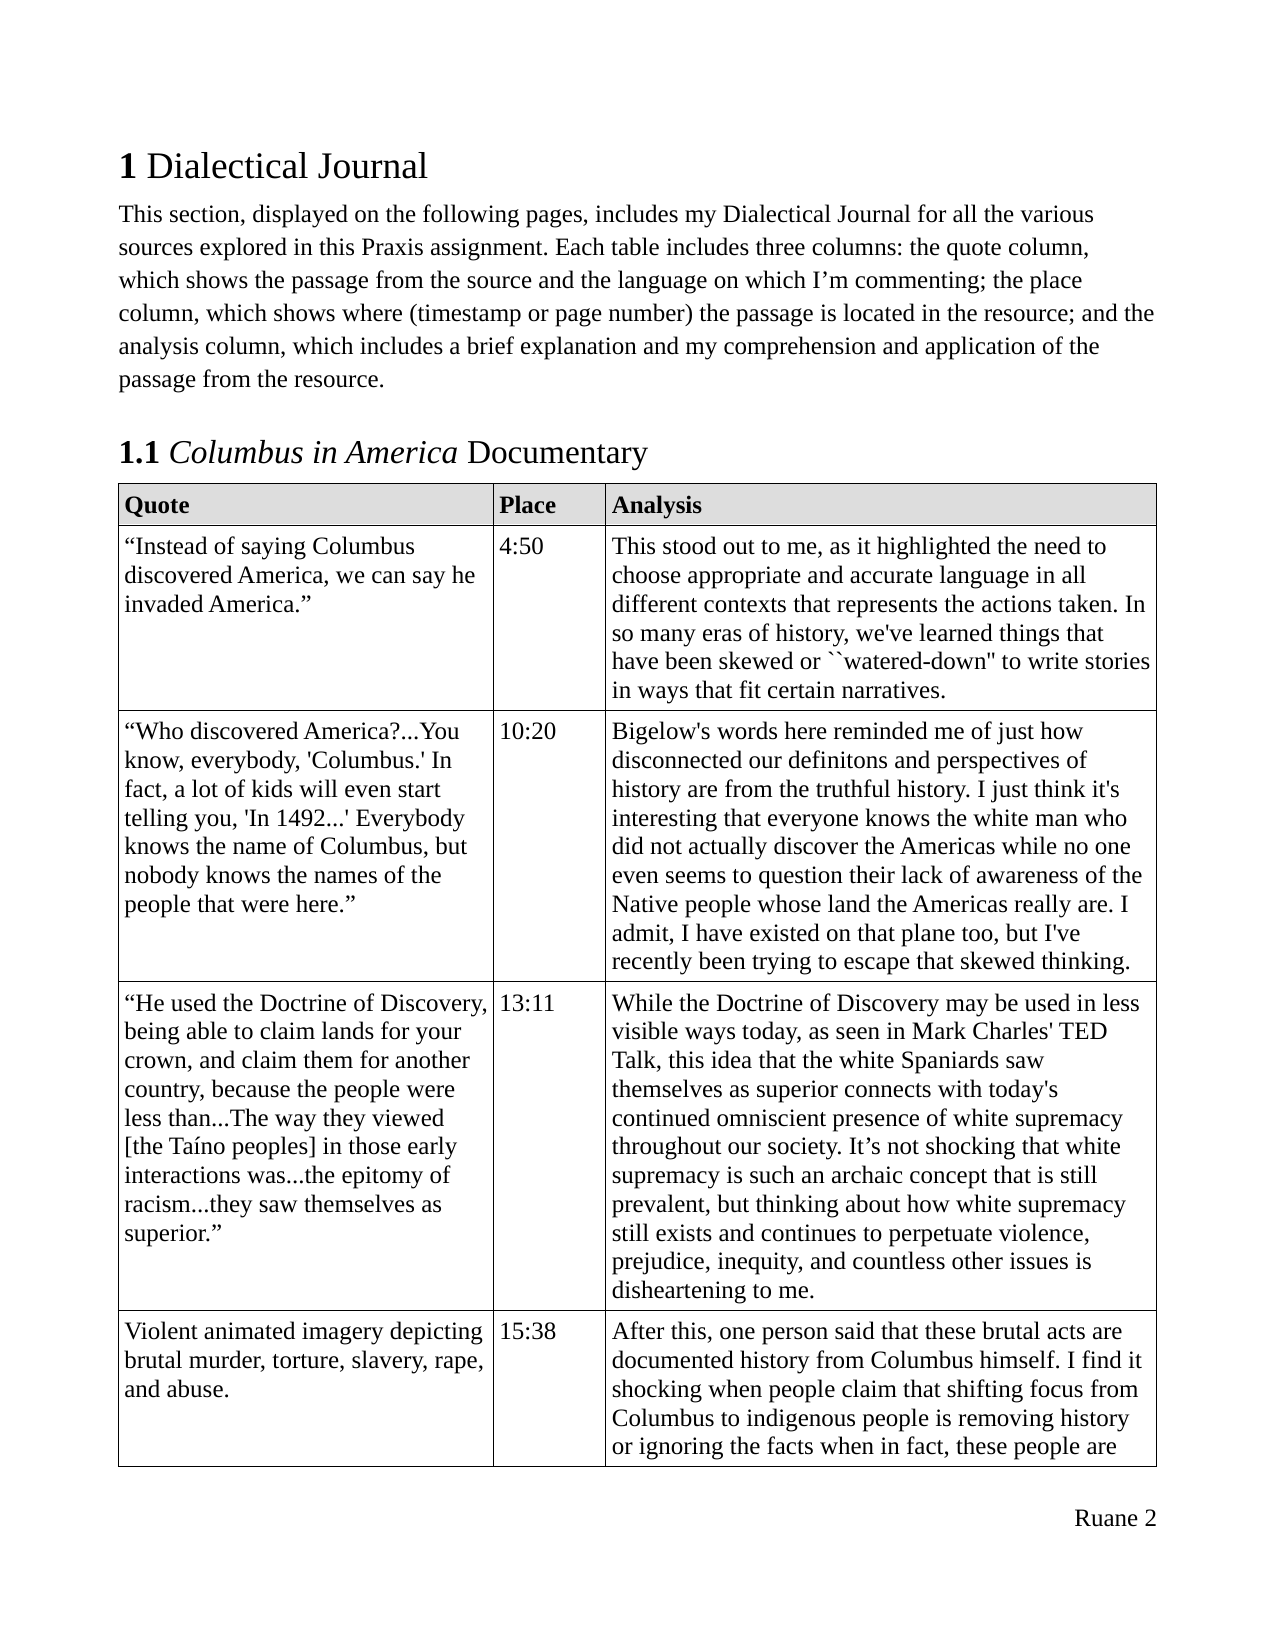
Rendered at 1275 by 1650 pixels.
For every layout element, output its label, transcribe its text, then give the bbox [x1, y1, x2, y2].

subtitle 1 Dialectical Journal [118, 143, 1157, 186]
table_cell After this, one person said that these brutal acts are documented history from Columbus himself. I find it shocking when people claim that shifting focus from Columbus to indigenous people is removing history or ignoring the facts when in fact, these people are [606, 1311, 1156, 1466]
table_cell 10:20 [494, 711, 605, 981]
table_cell “Who discovered America?...You know, everybody, 'Columbus.' In fact, a lot of kids will even start telling you, 'In 1492...' Everybody knows the name of Columbus, but nobody knows the names of the people that were here.” [119, 711, 493, 981]
table_cell 15:38 [494, 1311, 605, 1466]
table_header Analysis [606, 484, 1156, 524]
text This section, displayed on the following pages, includes my Dialectical Journal for all the various sources explored in this Praxis assignment. Each table includes three columns: the quote column, which shows the passage from the source and the language on which I’m commenting; the place column, which shows where (timestamp or page number) the passage is located in the resource; and the analysis column, which includes a brief explanation and my comprehension and application of the passage from the resource. [118, 199, 1157, 393]
table_header Quote [119, 484, 493, 524]
table_cell Bigelow's words here reminded me of just how disconnected our definitons and perspectives of history are from the truthful history. I just think it's interesting that everyone knows the white man who did not actually discover the Americas while no one even seems to question their lack of awareness of the Native people whose land the Americas really are. I admit, I have existed on that plane too, but I've recently been trying to escape that skewed thinking. [606, 711, 1156, 981]
table_header Place [494, 484, 605, 524]
table_cell This stood out to me, as it highlighted the need to choose appropriate and accurate language in all different contexts that represents the actions taken. In so many eras of history, we've learned things that have been skewed or ``watered-down'' to write stories in ways that fit certain narratives. [606, 526, 1156, 709]
table_cell “Instead of saying Columbus discovered America, we can say he invaded America.” [119, 526, 493, 709]
table_cell “He used the Doctrine of Discovery, being able to claim lands for your crown, and claim them for another country, because the people were less than...The way they viewed [the Taíno peoples] in those early interactions was...the epitomy of racism...they saw themselves as superior.” [119, 982, 493, 1309]
table_cell 13:11 [494, 982, 605, 1309]
table_cell While the Doctrine of Discovery may be used in less visible ways today, as seen in Mark Charles' TED Talk, this idea that the white Spaniards saw themselves as superior connects with today's continued omniscient presence of white supremacy throughout our society. It’s not shocking that white supremacy is such an archaic concept that is still prevalent, but thinking about how white supremacy still exists and continues to perpetuate violence, prejudice, inequity, and countless other issues is disheartening to me. [606, 982, 1156, 1309]
subtitle 1.1 Columbus in America Documentary [118, 432, 1157, 471]
table_cell Violent animated imagery depicting brutal murder, torture, slavery, rape, and abuse. [119, 1311, 493, 1466]
table_cell 4:50 [494, 526, 605, 709]
